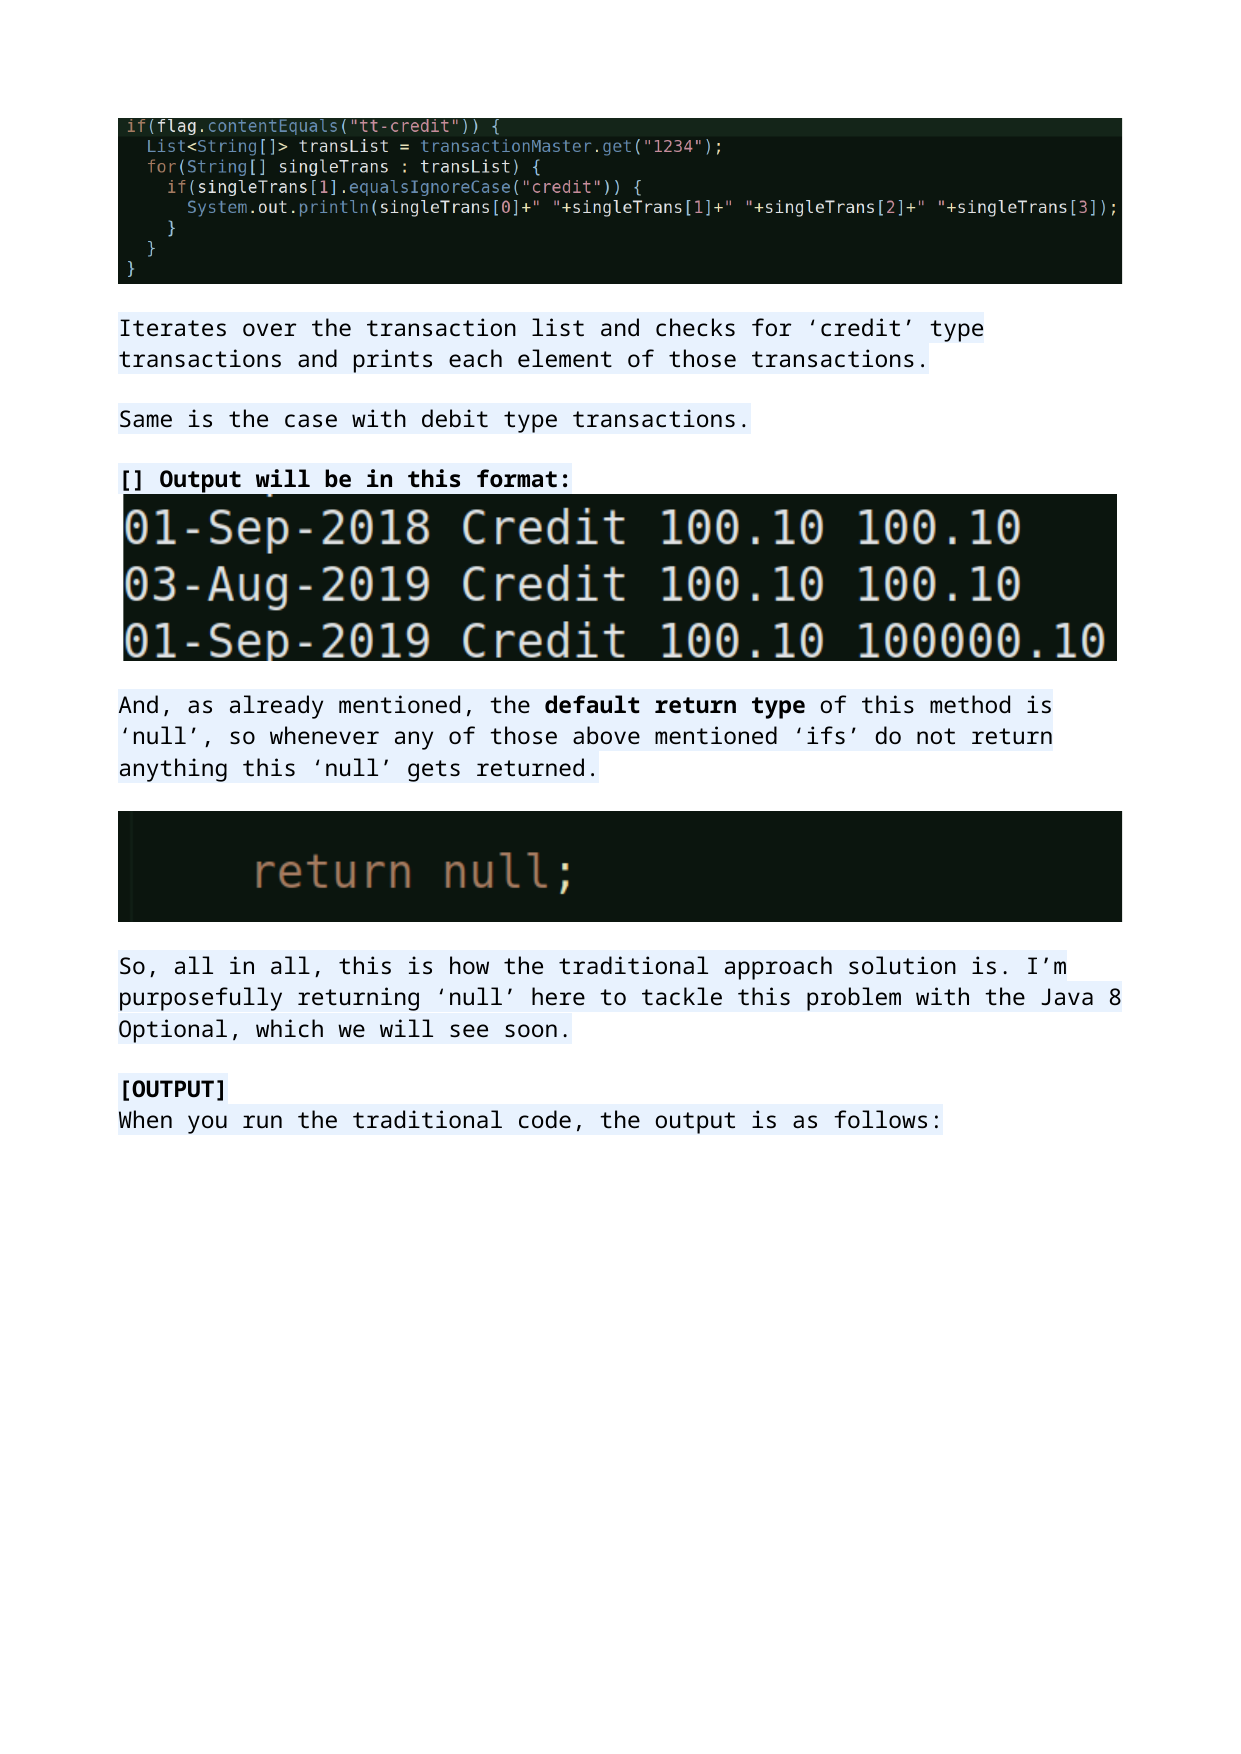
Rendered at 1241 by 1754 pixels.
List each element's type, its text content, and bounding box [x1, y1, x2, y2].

picture [118, 118, 1123, 284]
picture [118, 811, 1123, 922]
text Same is the case with debit type transactions. [118, 403, 1122, 434]
text [] Output will be in this format: [118, 463, 1122, 494]
text Iterates over the transaction list and checks for ‘credit’ type transactions and prints each element of those transactions. [118, 312, 1122, 374]
text [OUTPUT] [118, 1072, 1122, 1104]
text So, all in all, this is how the traditional approach solution is. I’m purposefully returning ‘null’ here to tackle this problem with the Java 8 Optional, which we will see soon. [118, 950, 1122, 1044]
text When you run the traditional code, the output is as follows: [118, 1104, 1122, 1135]
picture [123, 494, 1117, 661]
text And, as already mentioned, the default return type of this method is ‘null’, so whenever any of those above mentioned ‘ifs’ do not return anything this ‘null’ gets returned. [118, 689, 1122, 783]
